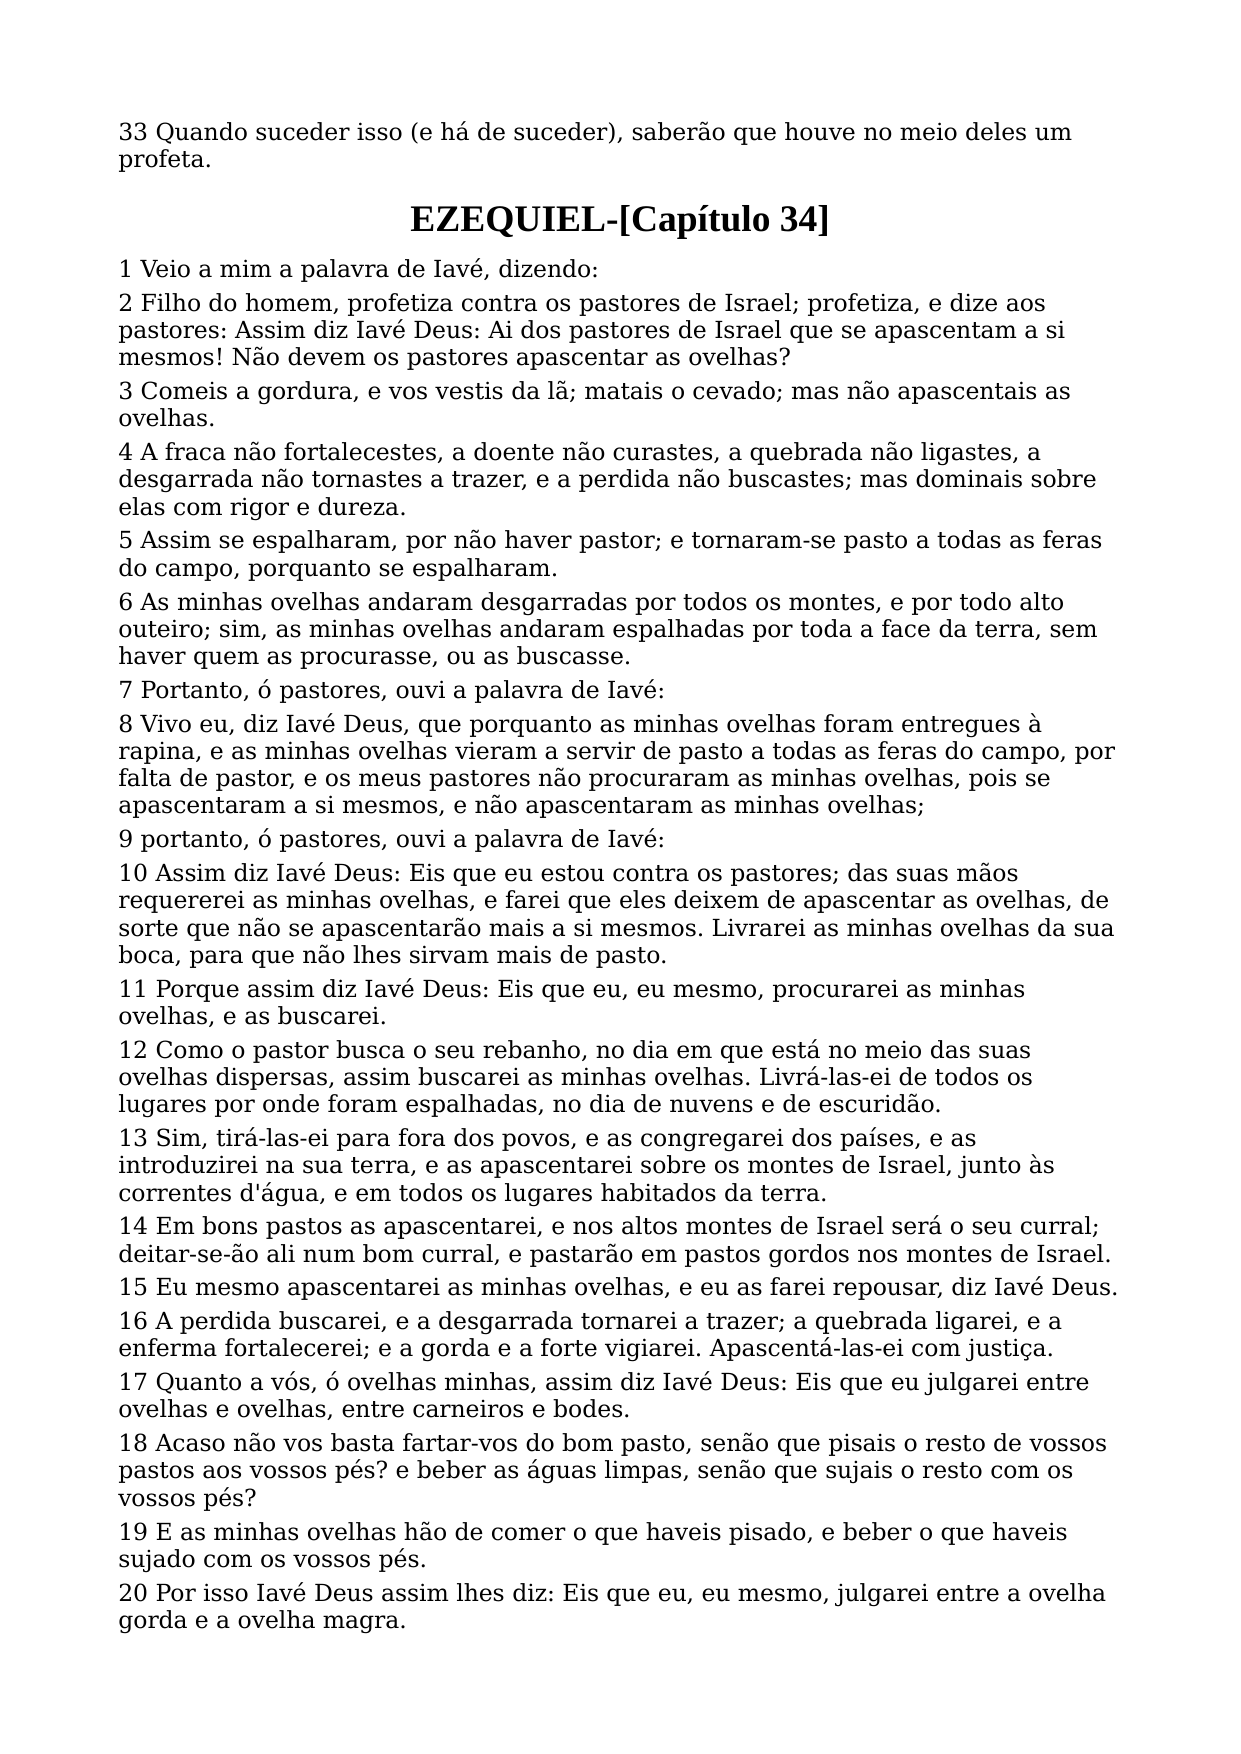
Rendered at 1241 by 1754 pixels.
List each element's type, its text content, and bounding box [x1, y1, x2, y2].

text 7 Portanto, ó pastores, ouvi a palavra de Iavé: [118, 676, 1122, 704]
text 14 Em bons pastos as apascentarei, e nos altos montes de Israel será o seu curral; deitar-se-ão ali num bom curral, e pastarão em pastos gordos nos montes de Israel. [118, 1213, 1122, 1267]
text 20 Por isso Iavé Deus assim lhes diz: Eis que eu, eu mesmo, julgarei entre a ovelha gorda e a ovelha magra. [118, 1579, 1122, 1634]
text 4 A fraca não fortalecestes, a doente não curastes, a quebrada não ligastes, a desgarrada não tornastes a trazer, e a perdida não buscastes; mas dominais sobre elas com rigor e dureza. [118, 439, 1122, 521]
subtitle EZEQUIEL-[Capítulo 34] [118, 197, 1122, 240]
text 9 portanto, ó pastores, ouvi a palavra de Iavé: [118, 826, 1122, 853]
text 13 Sim, tirá-las-ei para fora dos povos, e as congregarei dos países, e as introduzirei na sua terra, e as apascentarei sobre os montes de Israel, junto às correntes d'água, e em todos os lugares habitados da terra. [118, 1124, 1122, 1206]
text 12 Como o pastor busca o seu rebanho, no dia em que está no meio das suas ovelhas dispersas, assim buscarei as minhas ovelhas. Livrá-las-ei de todos os lugares por onde foram espalhadas, no dia de nuvens e de escuridão. [118, 1036, 1122, 1118]
text 5 Assim se espalharam, por não haver pastor; e tornaram-se pasto a todas as feras do campo, porquanto se espalharam. [118, 527, 1122, 582]
text 33 Quando suceder isso (e há de suceder), saberão que houve no meio deles um profeta. [118, 118, 1122, 173]
text 6 As minhas ovelhas andaram desgarradas por todos os montes, e por todo alto outeiro; sim, as minhas ovelhas andaram espalhadas por toda a face da terra, sem haver quem as procurasse, ou as buscasse. [118, 588, 1122, 670]
text 19 E as minhas ovelhas hão de comer o que haveis pisado, e beber o que haveis sujado com os vossos pés. [118, 1518, 1122, 1573]
text 15 Eu mesmo apascentarei as minhas ovelhas, e eu as farei repousar, diz Iavé Deus. [118, 1274, 1122, 1301]
text 1 Veio a mim a palavra de Iavé, dizendo: [118, 256, 1122, 283]
text 3 Comeis a gordura, e vos vestis da lã; matais o cevado; mas não apascentais as ovelhas. [118, 378, 1122, 432]
text 17 Quanto a vós, ó ovelhas minhas, assim diz Iavé Deus: Eis que eu julgarei entre ovelhas e ovelhas, entre carneiros e bodes. [118, 1369, 1122, 1423]
text 8 Vivo eu, diz Iavé Deus, que porquanto as minhas ovelhas foram entregues à rapina, e as minhas ovelhas vieram a servir de pasto a todas as feras do campo, por falta de pastor, e os meus pastores não procuraram as minhas ovelhas, pois se apascentaram a si mesmos, e não apascentaram as minhas ovelhas; [118, 710, 1122, 819]
text 10 Assim diz Iavé Deus: Eis que eu estou contra os pastores; das suas mãos requererei as minhas ovelhas, e farei que eles deixem de apascentar as ovelhas, de sorte que não se apascentarão mais a si mesmos. Livrarei as minhas ovelhas da sua boca, para que não lhes sirvam mais de pasto. [118, 859, 1122, 969]
text 11 Porque assim diz Iavé Deus: Eis que eu, eu mesmo, procurarei as minhas ovelhas, e as buscarei. [118, 975, 1122, 1030]
text 18 Acaso não vos basta fartar-vos do bom pasto, senão que pisais o resto de vossos pastos aos vossos pés? e beber as águas limpas, senão que sujais o resto com os vossos pés? [118, 1430, 1122, 1512]
text 2 Filho do homem, profetiza contra os pastores de Israel; profetiza, e dize aos pastores: Assim diz Iavé Deus: Ai dos pastores de Israel que se apascentam a si mesmos! Não devem os pastores apascentar as ovelhas? [118, 289, 1122, 371]
text 16 A perdida buscarei, e a desgarrada tornarei a trazer; a quebrada ligarei, e a enferma fortalecerei; e a gorda e a forte vigiarei. Apascentá-las-ei com justiça. [118, 1308, 1122, 1362]
